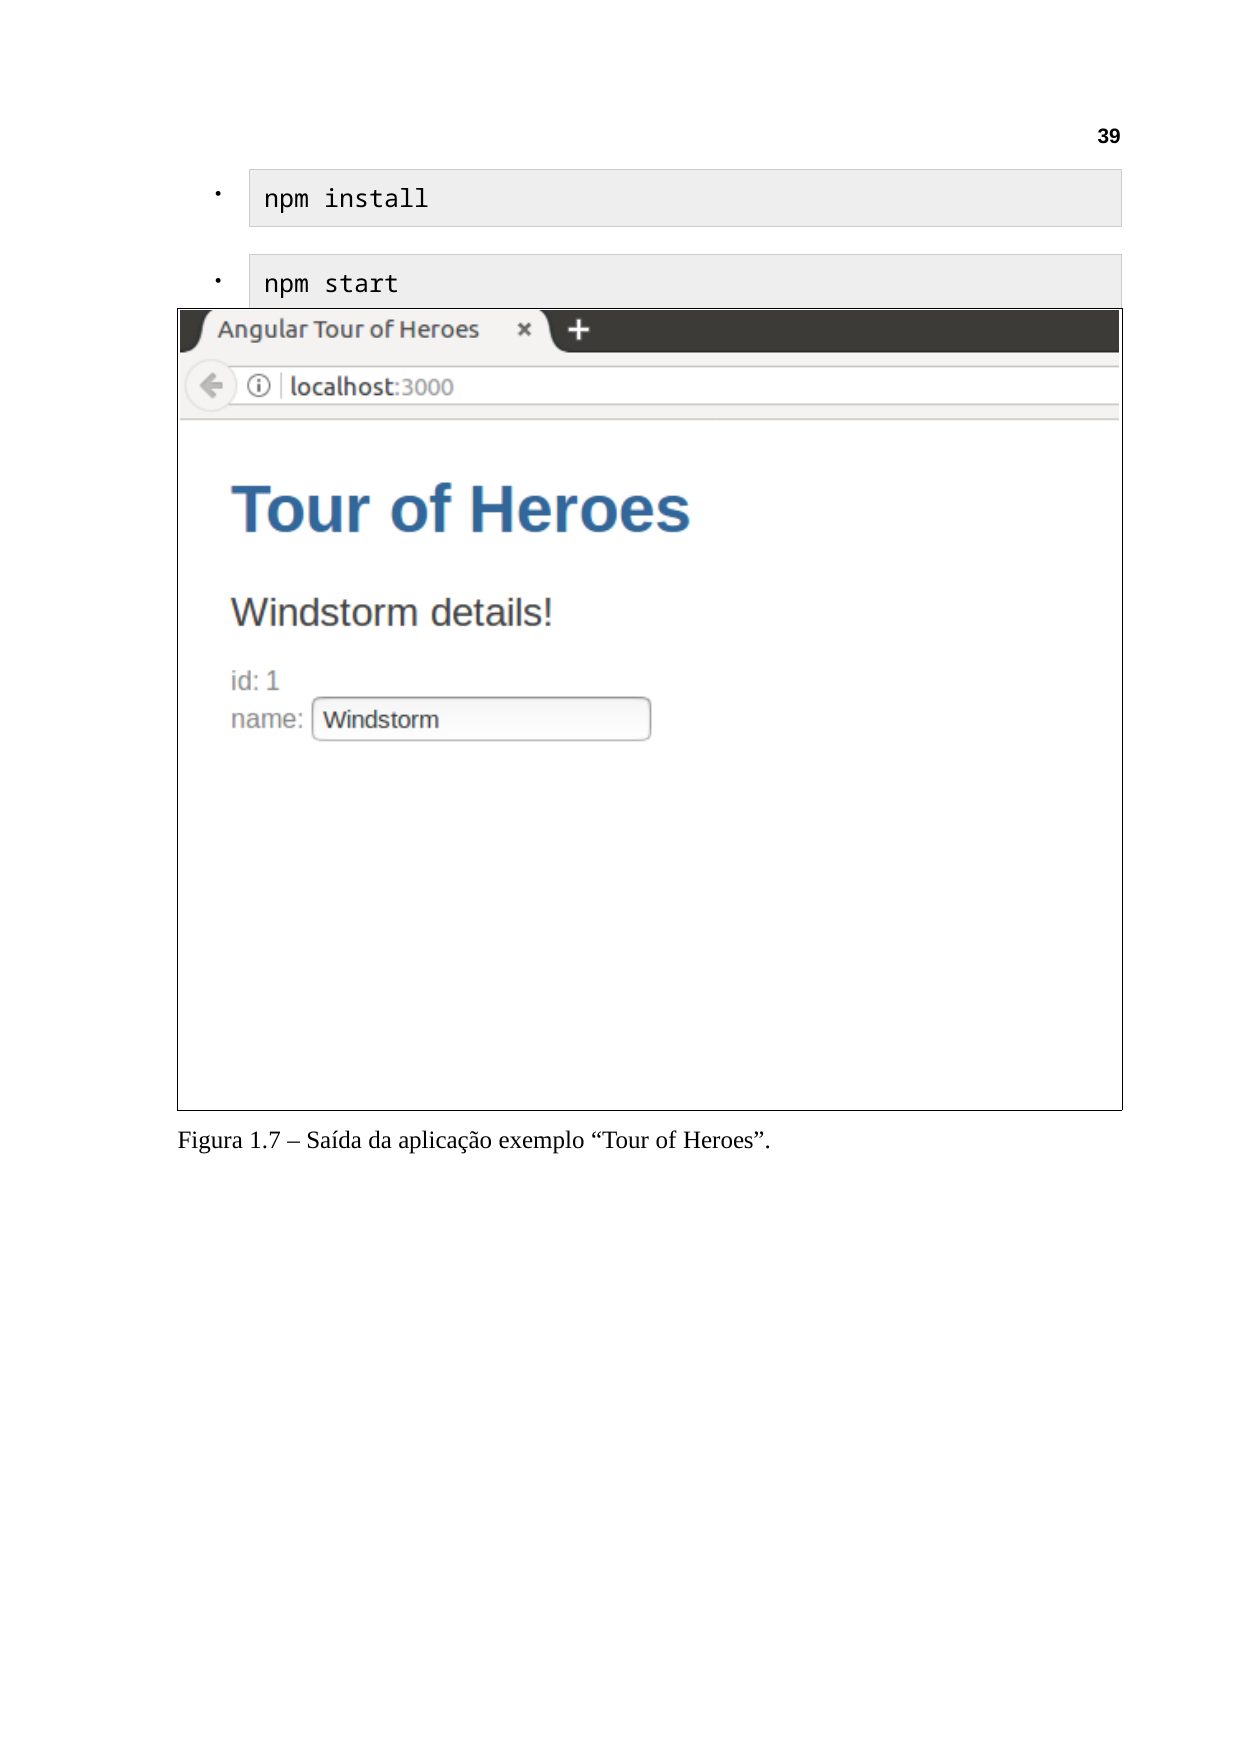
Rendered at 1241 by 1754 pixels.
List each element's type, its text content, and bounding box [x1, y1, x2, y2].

list [178, 309, 1122, 1110]
picture [180, 310, 1119, 1107]
list Figura 1.7 – Saída da aplicação exemplo “Tour of Heroes”. [177, 1111, 1122, 1154]
